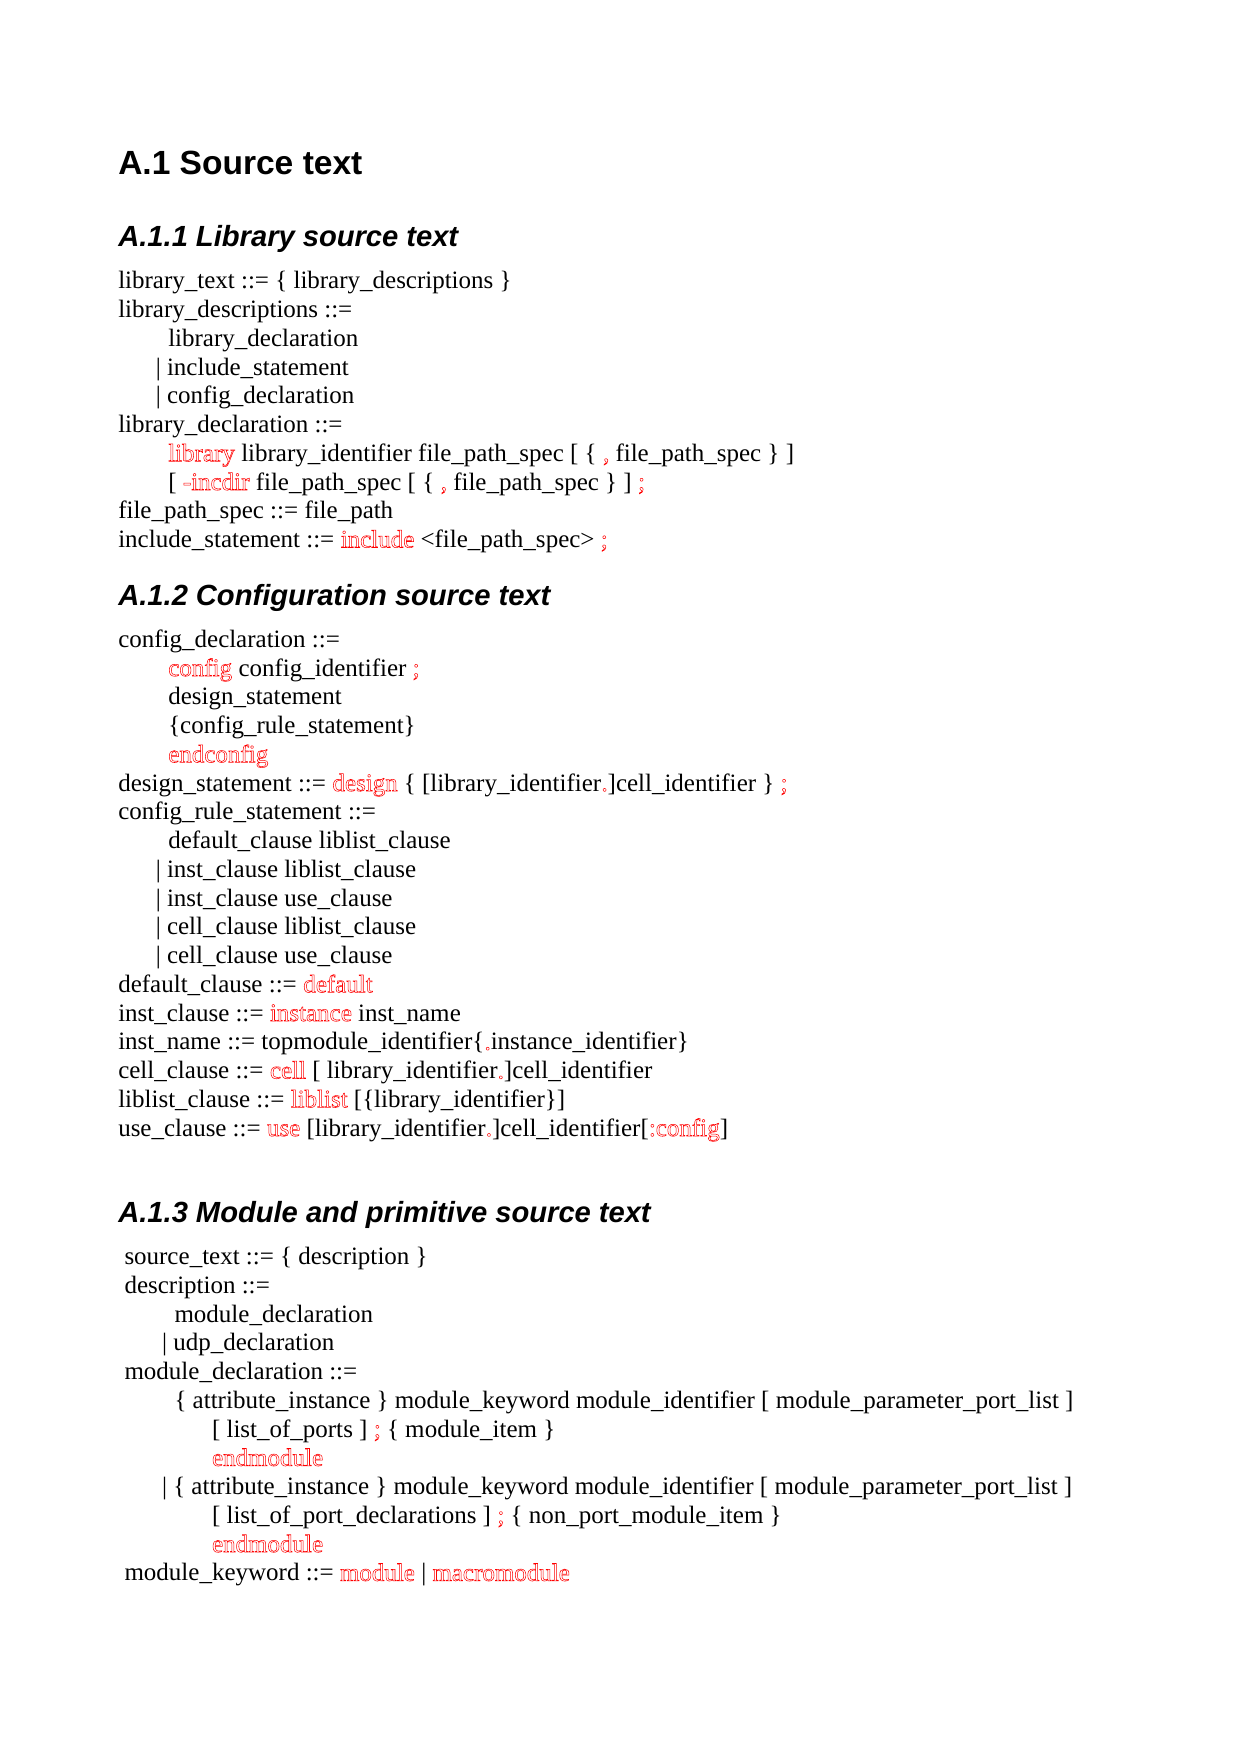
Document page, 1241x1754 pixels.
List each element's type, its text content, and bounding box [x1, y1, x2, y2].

text endmodule [118, 1529, 1122, 1557]
text | { attribute_instance } module_keyword module_identifier [ module_parameter_port_list ] [118, 1471, 1122, 1500]
text default_clause ::= default [118, 969, 1122, 998]
text library library_identifier file_path_spec [ { , file_path_spec } ] [118, 438, 1122, 467]
text library_declaration [118, 323, 1122, 352]
text | config_declaration [118, 380, 1122, 409]
text source_text ::= { description } [118, 1241, 1122, 1270]
subtitle A.1.1 Library source text [118, 219, 1122, 253]
text config config_identifier ; [118, 653, 1122, 681]
text [ list_of_port_declarations ] ; { non_port_module_item } [118, 1500, 1122, 1529]
text design_statement ::= design { [library_identifier.]cell_identifier } ; [118, 768, 1122, 796]
text module_keyword ::= module | macromodule [118, 1557, 1122, 1586]
text endconfig [118, 739, 1122, 768]
text library_declaration ::= [118, 409, 1122, 438]
text library_text ::= { library_descriptions } [118, 265, 1122, 294]
subtitle A.1.3 Module and primitive source text [118, 1195, 1122, 1229]
text | inst_clause liblist_clause [118, 854, 1122, 883]
text cell_clause ::= cell [ library_identifier.]cell_identifier [118, 1055, 1122, 1084]
text | include_statement [118, 352, 1122, 380]
text config_rule_statement ::= [118, 796, 1122, 825]
text module_declaration [118, 1299, 1122, 1327]
text inst_clause ::= instance inst_name [118, 998, 1122, 1026]
text include_statement ::= include <file_path_spec> ; [118, 524, 1122, 553]
text | inst_clause use_clause [118, 883, 1122, 911]
text [ list_of_ports ] ; { module_item } [118, 1414, 1122, 1442]
text module_declaration ::= [118, 1356, 1122, 1385]
text default_clause liblist_clause [118, 825, 1122, 854]
subtitle A.1 Source text [118, 143, 1122, 182]
subtitle A.1.2 Configuration source text [118, 578, 1122, 611]
text file_path_spec ::= file_path [118, 495, 1122, 524]
text liblist_clause ::= liblist [{library_identifier}] [118, 1084, 1122, 1113]
text library_descriptions ::= [118, 294, 1122, 323]
text config_declaration ::= [118, 624, 1122, 653]
text {config_rule_statement} [118, 710, 1122, 739]
text inst_name ::= topmodule_identifier{.instance_identifier} [118, 1026, 1122, 1055]
text design_statement [118, 681, 1122, 710]
text | cell_clause liblist_clause [118, 911, 1122, 940]
text { attribute_instance } module_keyword module_identifier [ module_parameter_port_list ] [118, 1385, 1122, 1414]
text | cell_clause use_clause [118, 940, 1122, 969]
text endmodule [118, 1442, 1122, 1471]
text | udp_declaration [118, 1327, 1122, 1356]
text description ::= [118, 1270, 1122, 1299]
text [ -incdir file_path_spec [ { , file_path_spec } ] ; [118, 467, 1122, 495]
text use_clause ::= use [library_identifier.]cell_identifier[:config] [118, 1113, 1122, 1141]
